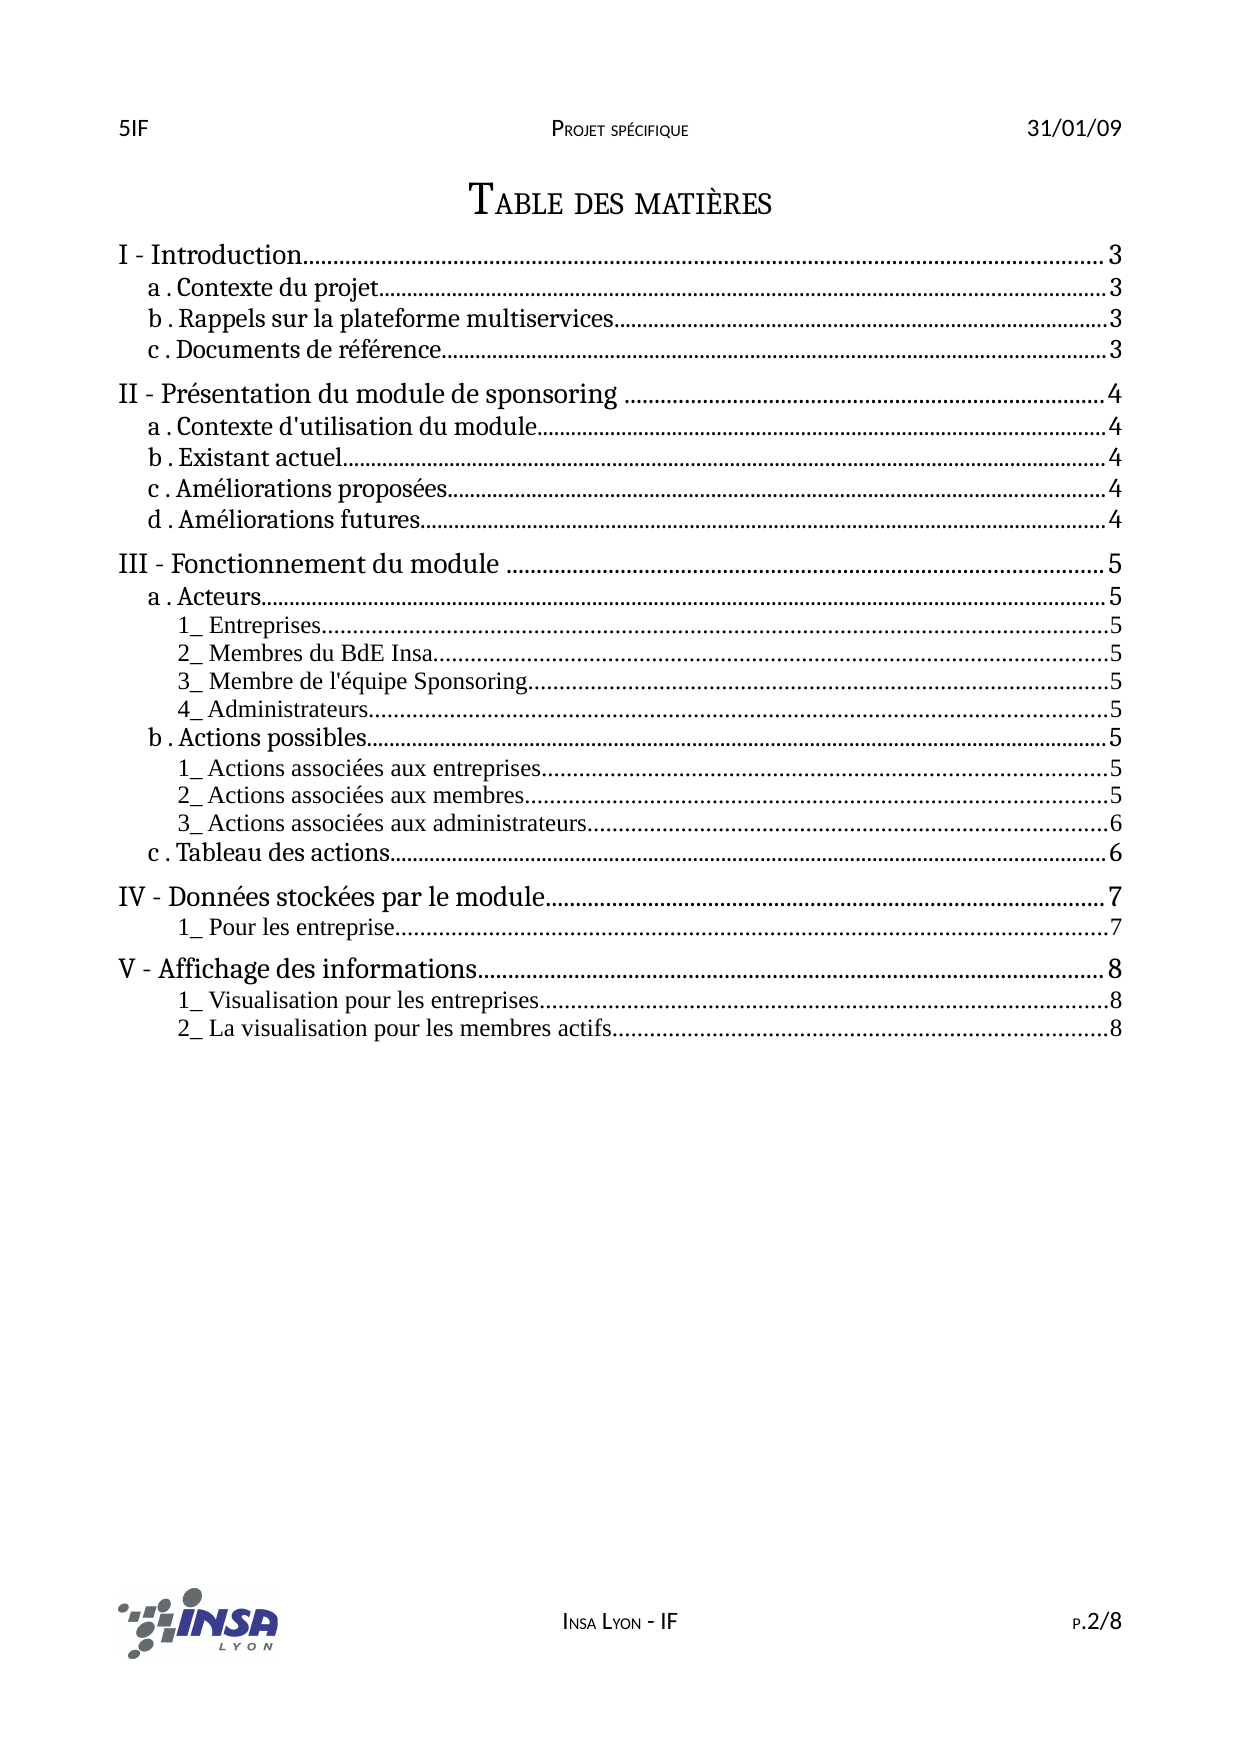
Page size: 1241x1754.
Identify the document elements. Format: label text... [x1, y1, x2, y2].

text V - Affichage des informations 8 [118, 953, 1122, 986]
text II - Présentation du module de sponsoring 4 [118, 377, 1122, 411]
text 2_ Membres du BdE Insa 5 [177, 639, 1122, 667]
text a . Contexte du projet 3 [148, 272, 1122, 303]
text a . Acteurs 5 [148, 581, 1122, 612]
text b . Rappels sur la plateforme multiservices 3 [148, 303, 1122, 334]
text c . Tableau des actions 6 [148, 837, 1122, 868]
text 3_ Actions associées aux administrateurs 6 [177, 809, 1122, 837]
text IV - Données stockées par le module 7 [118, 880, 1122, 913]
text 4_ Administrateurs 5 [177, 695, 1122, 722]
text c . Améliorations proposées 4 [148, 473, 1122, 504]
text I - Introduction 3 [118, 238, 1122, 272]
text 2_ La visualisation pour les membres actifs 8 [177, 1014, 1122, 1042]
text 1_ Actions associées aux entreprises 5 [177, 754, 1122, 781]
text 1_ Entreprises 5 [177, 612, 1122, 639]
text 1_ Pour les entreprise 7 [177, 913, 1122, 941]
text III - Fonctionnement du module 5 [118, 547, 1122, 581]
text 2_ Actions associées aux membres 5 [177, 781, 1122, 809]
text b . Existant actuel 4 [148, 442, 1122, 473]
text 3_ Membre de l'équipe Sponsoring 5 [177, 667, 1122, 695]
text Table des matières [118, 173, 1122, 227]
picture [118, 1588, 278, 1659]
text b . Actions possibles 5 [148, 722, 1122, 754]
text c . Documents de référence 3 [148, 334, 1122, 365]
text a . Contexte d'utilisation du module 4 [148, 411, 1122, 442]
text d . Améliorations futures 4 [148, 504, 1122, 535]
text 1_ Visualisation pour les entreprises 8 [177, 986, 1122, 1014]
